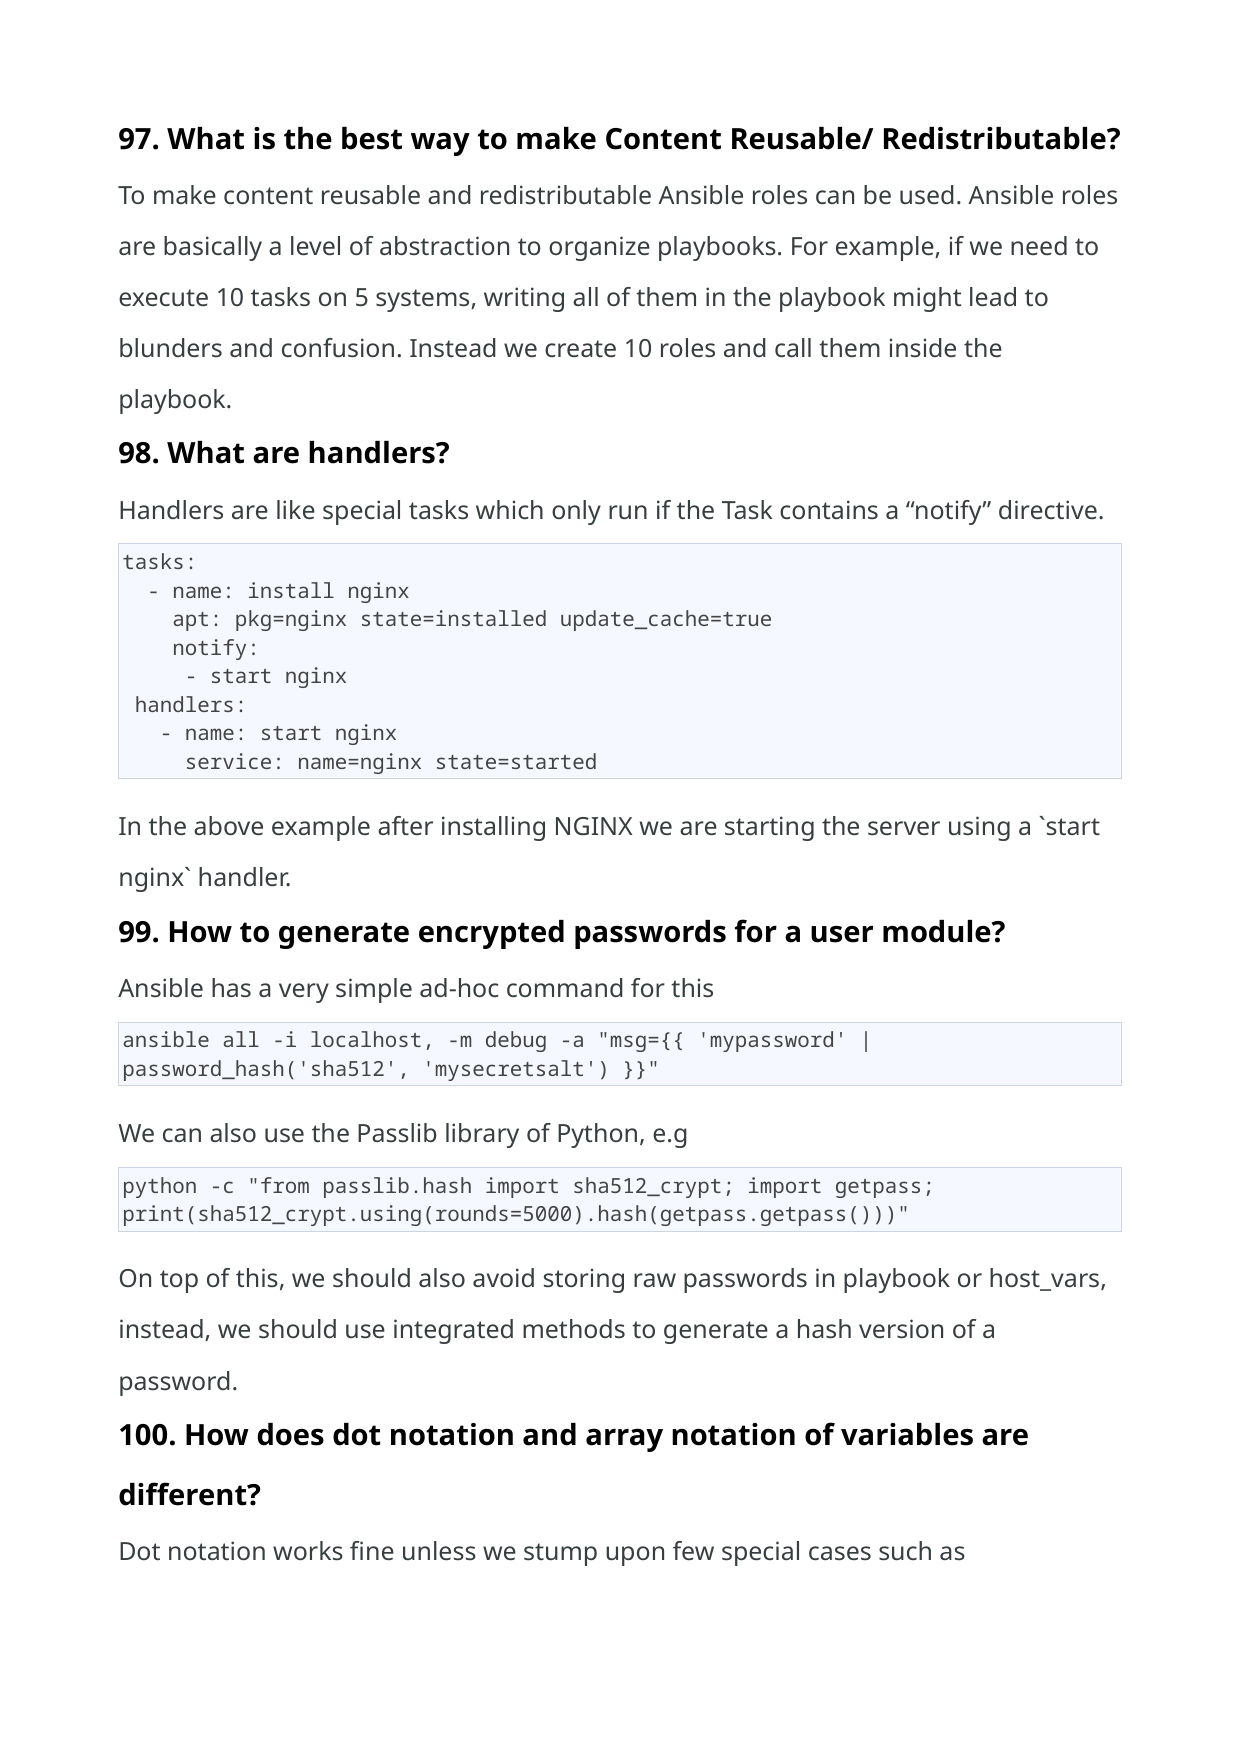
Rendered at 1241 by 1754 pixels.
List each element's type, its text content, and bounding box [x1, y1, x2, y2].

text apt: pkg=nginx state=installed update_cache=true [119, 600, 1121, 629]
text service: name=nginx state=started [119, 743, 1121, 778]
text - name: install nginx [119, 572, 1121, 600]
text Handlers are like special tasks which only run if the Task contains a “notify” directive. [118, 492, 1122, 526]
text tasks: [119, 544, 1121, 572]
subtitle 98. What are handlers? [118, 433, 1122, 472]
text We can also use the Passlib library of Python, e.g [118, 1116, 1122, 1150]
subtitle 100. How does dot notation and array notation of variables are different? [118, 1414, 1122, 1513]
text notify: [119, 629, 1121, 657]
text On top of this, we should also avoid storing raw passwords in playbook or host_vars, instead, we should use integrated methods to generate a hash version of a password. [118, 1261, 1122, 1397]
text To make content reusable and redistributable Ansible roles can be used. Ansible roles are basically a level of abstraction to organize playbooks. For example, if we need to execute 10 tasks on 5 systems, writing all of them in the playbook might lead to blunders and confusion. Instead we create 10 roles and call them inside the playbook. [118, 178, 1122, 416]
text python -c "from passlib.hash import sha512_crypt; import getpass; print(sha512_crypt.using(rounds=5000).hash(getpass.getpass()))" [119, 1168, 1121, 1231]
subtitle 99. How to generate encrypted passwords for a user module? [118, 911, 1122, 951]
text - start nginx [119, 657, 1121, 686]
text Ansible has a very simple ad-hoc command for this [118, 971, 1122, 1004]
text Dot notation works fine unless we stump upon few special cases such as [118, 1533, 1122, 1567]
subtitle 97. What is the best way to make Content Reusable/ Redistributable? [118, 118, 1122, 158]
text - name: start nginx [119, 714, 1121, 743]
text In the above example after installing NGINX we are starting the server using a `start nginx` handler. [118, 809, 1122, 894]
text handlers: [119, 686, 1121, 714]
text ansible all -i localhost, -m debug -a "msg={{ 'mypassword' | password_hash('sha512', 'mysecretsalt') }}" [119, 1023, 1121, 1085]
